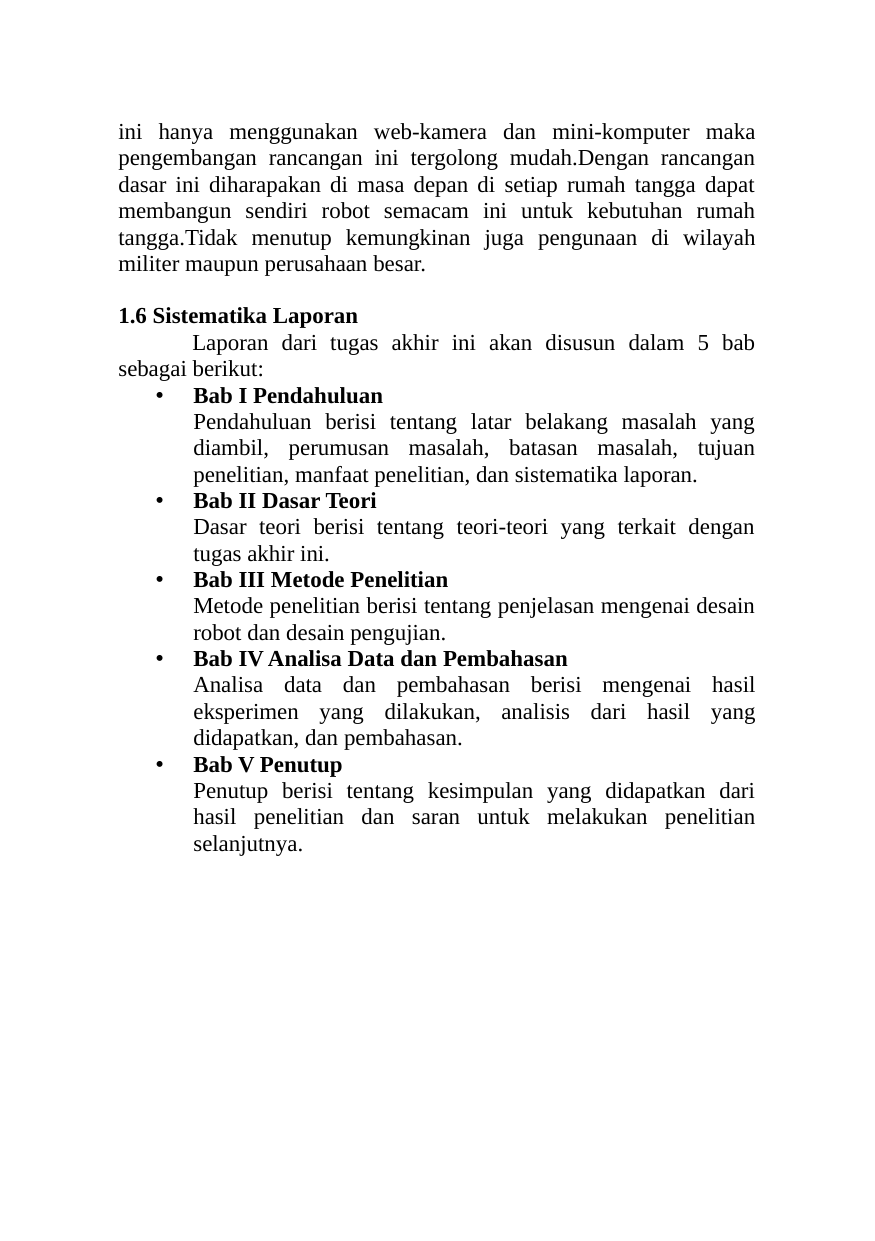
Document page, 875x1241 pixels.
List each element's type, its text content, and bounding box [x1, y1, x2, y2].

text 1.6 Sistematika Laporan [118, 303, 756, 329]
list Bab V Penutup [156, 751, 756, 777]
list Pendahuluan berisi tentang latar belakang masalah yang diambil, perumusan masalah, batasan masalah, tujuan penelitian, manfaat penelitian, dan sistematika laporan. [156, 408, 756, 487]
list Analisa data dan pembahasan berisi mengenai hasil eksperimen yang dilakukan, analisis dari hasil yang didapatkan, dan pembahasan. [156, 672, 756, 751]
list Bab IV Analisa Data dan Pembahasan [156, 645, 756, 672]
text ini hanya menggunakan web-kamera dan mini-komputer maka pengembangan rancangan ini tergolong mudah.Dengan rancangan dasar ini diharapakan di masa depan di setiap rumah tangga dapat membangun sendiri robot semacam ini untuk kebutuhan rumah tangga.Tidak menutup kemungkinan juga pengunaan di wilayah militer maupun perusahaan besar. [118, 118, 756, 276]
list Bab III Metode Penelitian [156, 566, 756, 592]
list Bab II Dasar Teori [156, 487, 756, 513]
list Penutup berisi tentang kesimpulan yang didapatkan dari hasil penelitian dan saran untuk melakukan penelitian selanjutnya. [156, 777, 756, 856]
text Laporan dari tugas akhir ini akan disusun dalam 5 bab sebagai berikut: [118, 329, 756, 382]
list Dasar teori berisi tentang teori-teori yang terkait dengan tugas akhir ini. [156, 513, 756, 566]
list Metode penelitian berisi tentang penjelasan mengenai desain robot dan desain pengujian. [156, 592, 756, 645]
list Bab I Pendahuluan [156, 382, 756, 408]
